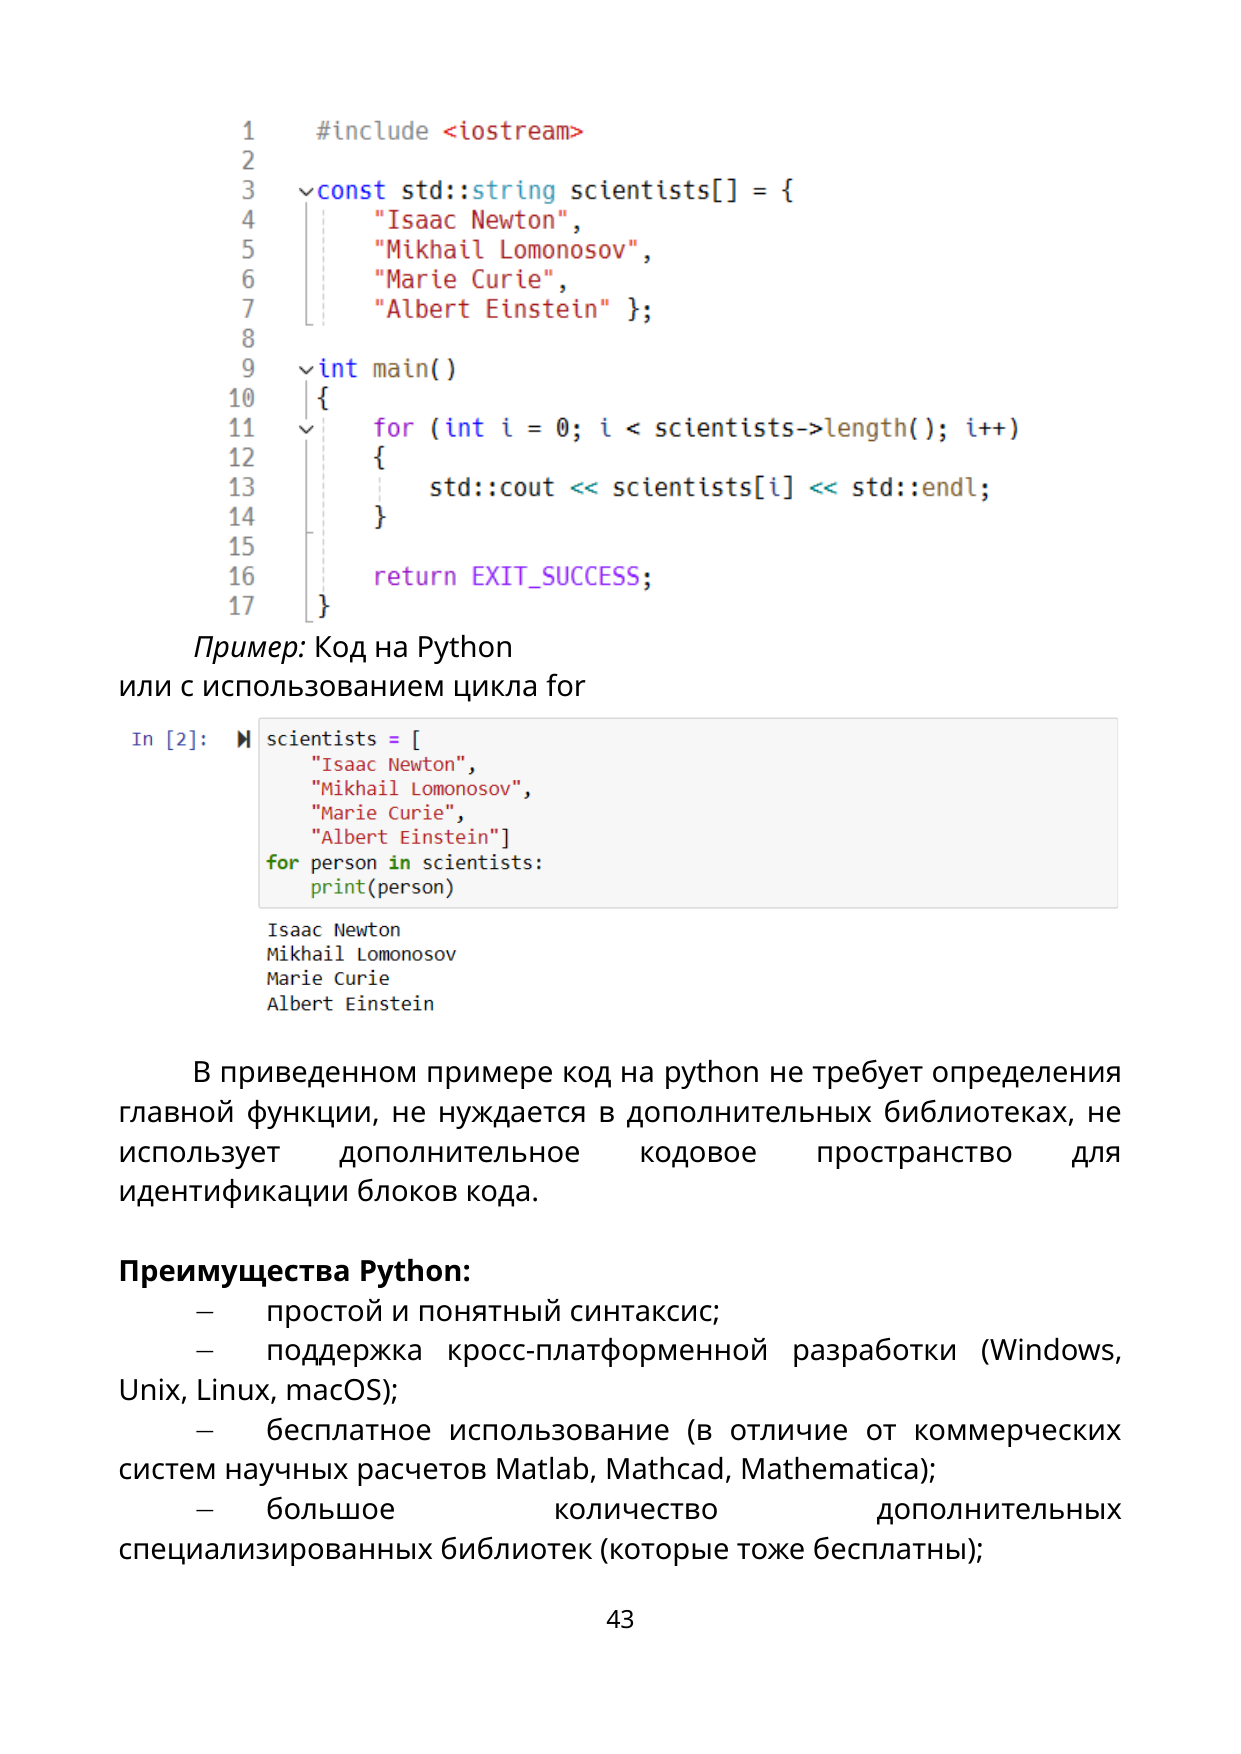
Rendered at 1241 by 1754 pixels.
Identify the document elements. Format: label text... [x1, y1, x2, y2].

picture [215, 118, 1026, 626]
text Пример: Код на Python [118, 118, 1122, 666]
list большое количество дополнительных специализированных библиотек (которые тоже бесплатны); [118, 1488, 1122, 1568]
list бесплатное использование (в отличие от коммерческих систем научных расчетов Matlab, Mathcad, Mathematica); [118, 1409, 1122, 1488]
picture [121, 705, 1119, 1012]
list поддержка кросс-платформенной разработки (Windows, Unix, Linux, macOS); [118, 1329, 1122, 1409]
text или с использованием цикла for [118, 666, 1122, 705]
list простой и понятный синтаксис; [118, 1290, 1122, 1329]
text Преимущества Python: [118, 1250, 1122, 1290]
text В приведенном примере код на python не требует определения главной функции, не нуждается в дополнительных библиотеках, не использует дополнительное кодовое пространство для идентификации блоков кода. [118, 1052, 1122, 1210]
